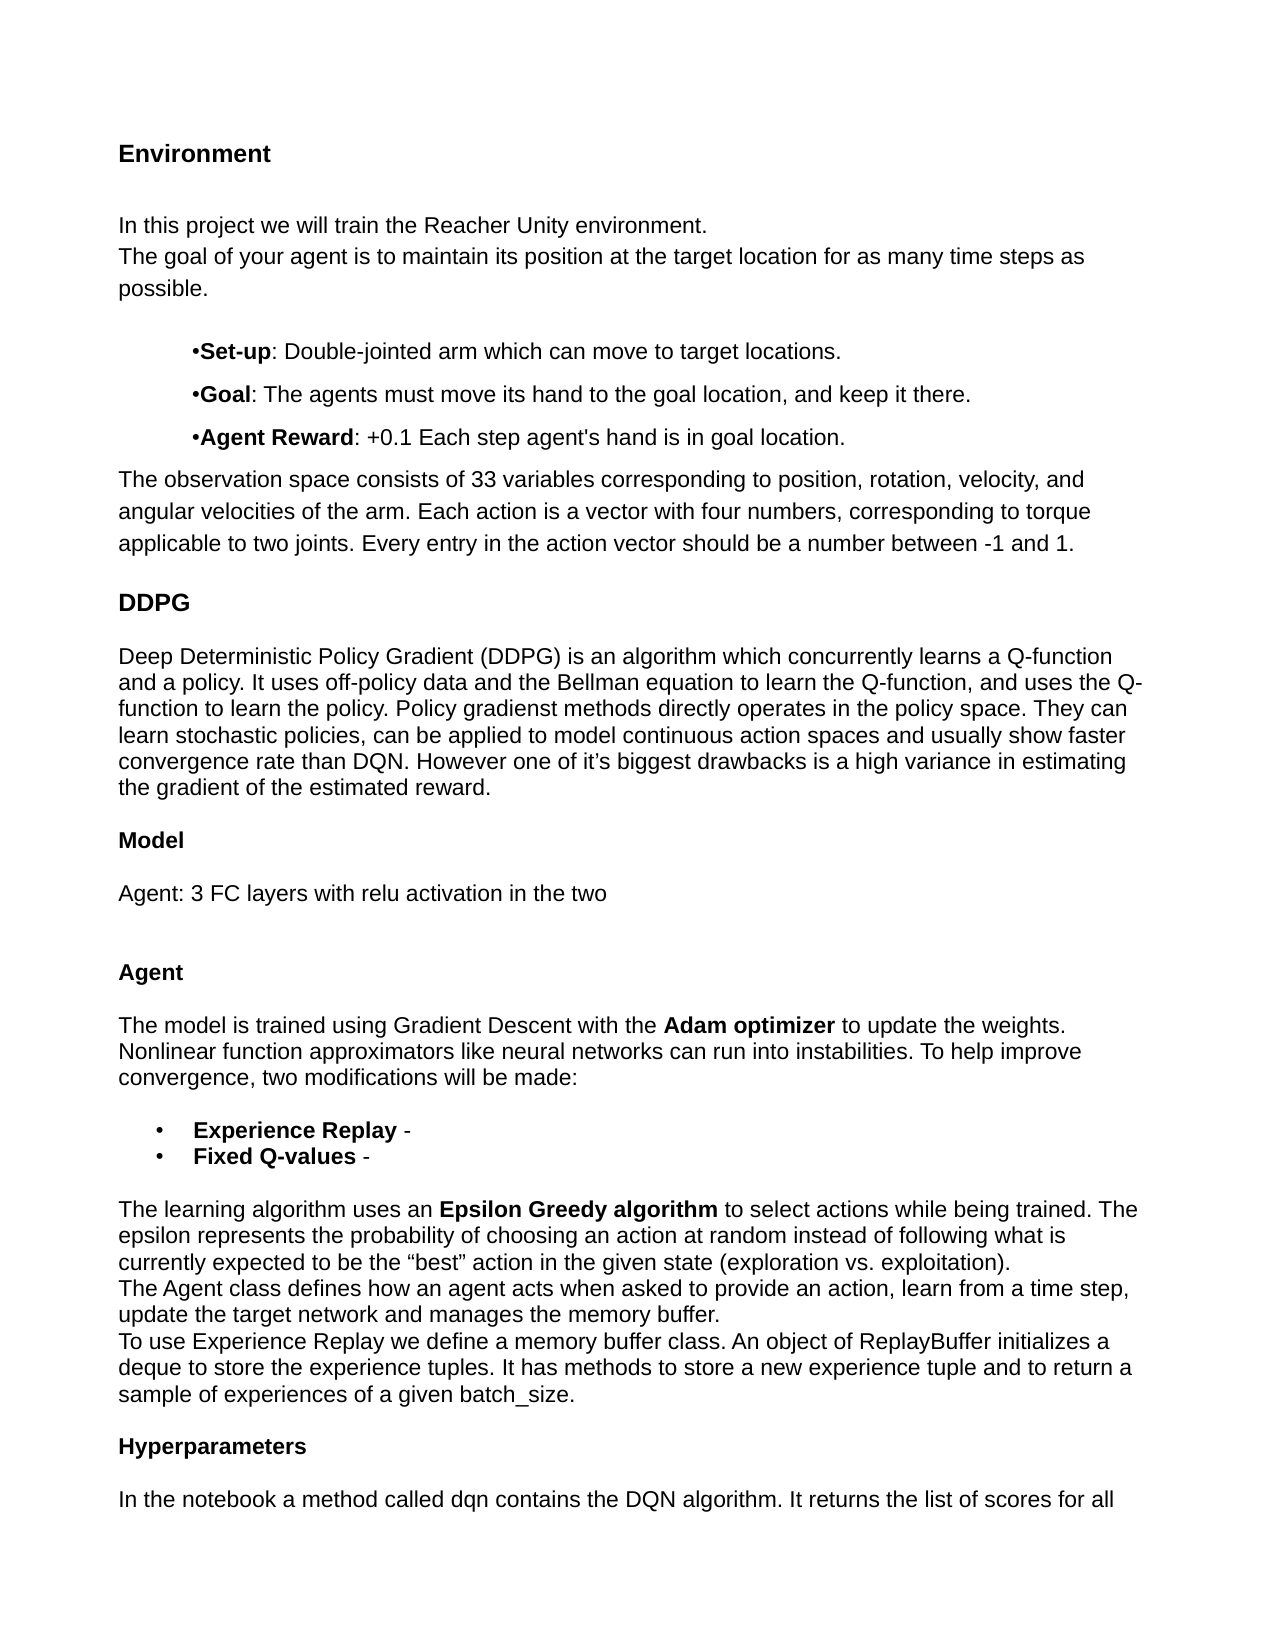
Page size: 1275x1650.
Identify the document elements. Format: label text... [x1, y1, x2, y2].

text To use Experience Replay we define a memory buffer class. An object of ReplayBuffer initializes a [118, 1328, 1157, 1354]
text currently expected to be the “best” action in the given state (exploration vs. exploitation). [118, 1249, 1157, 1275]
list Fixed Q-values - [156, 1143, 1157, 1170]
text epsilon represents the probability of choosing an action at random instead of following what is [118, 1222, 1157, 1249]
list Experience Replay - [156, 1117, 1157, 1143]
list Agent Reward: +0.1 Each step agent's hand is in goal location. [118, 424, 1157, 450]
text Deep Deterministic Policy Gradient (DDPG) is an algorithm which concurrently learns a Q-function and a policy. It uses off-policy data and the Bellman equation to learn the Q-function, and uses the Q-function to learn the policy. Policy gradienst methods directly operates in the policy space. They can learn stochastic policies, can be applied to model continuous action spaces and usually show faster convergence rate than DQN. However one of it’s biggest drawbacks is a high variance in estimating the gradient of the estimated reward. [118, 643, 1157, 801]
text sample of experiences of a given batch_size. [118, 1381, 1157, 1407]
list Goal: The agents must move its hand to the goal location, and keep it there. [118, 381, 1157, 407]
text DDPG [118, 587, 1157, 616]
text The goal of your agent is to maintain its position at the target location for as many time steps as possible. [118, 243, 1157, 301]
text The observation space consists of 33 variables corresponding to position, rotation, velocity, and angular velocities of the arm. Each action is a vector with four numbers, corresponding to torque applicable to two joints. Every entry in the action vector should be a number between -1 and 1. [118, 466, 1157, 556]
text Agent [118, 959, 1157, 985]
text The model is trained using Gradient Descent with the Adam optimizer to update the weights. [118, 1012, 1157, 1038]
text The learning algorithm uses an Epsilon Greedy algorithm to select actions while being trained. The [118, 1196, 1157, 1222]
text In the notebook a method called dqn contains the DQN algorithm. It returns the list of scores for all [118, 1486, 1157, 1512]
subtitle Environment [118, 139, 1157, 168]
list Set-up: Double-jointed arm which can move to target locations. [118, 338, 1157, 364]
text The Agent class defines how an agent acts when asked to provide an action, learn from a time step, [118, 1275, 1157, 1301]
text convergence, two modifications will be made: [118, 1064, 1157, 1091]
text Hyperparameters [118, 1433, 1157, 1459]
text In this project we will train the Reacher Unity environment. [118, 212, 1157, 238]
text Nonlinear function approximators like neural networks can run into instabilities. To help improve [118, 1038, 1157, 1064]
text update the target network and manages the memory buffer. [118, 1301, 1157, 1328]
text Model [118, 827, 1157, 853]
text deque to store the experience tuples. It has methods to store a new experience tuple and to return a [118, 1354, 1157, 1381]
text Agent: 3 FC layers with relu activation in the two [118, 880, 1157, 906]
